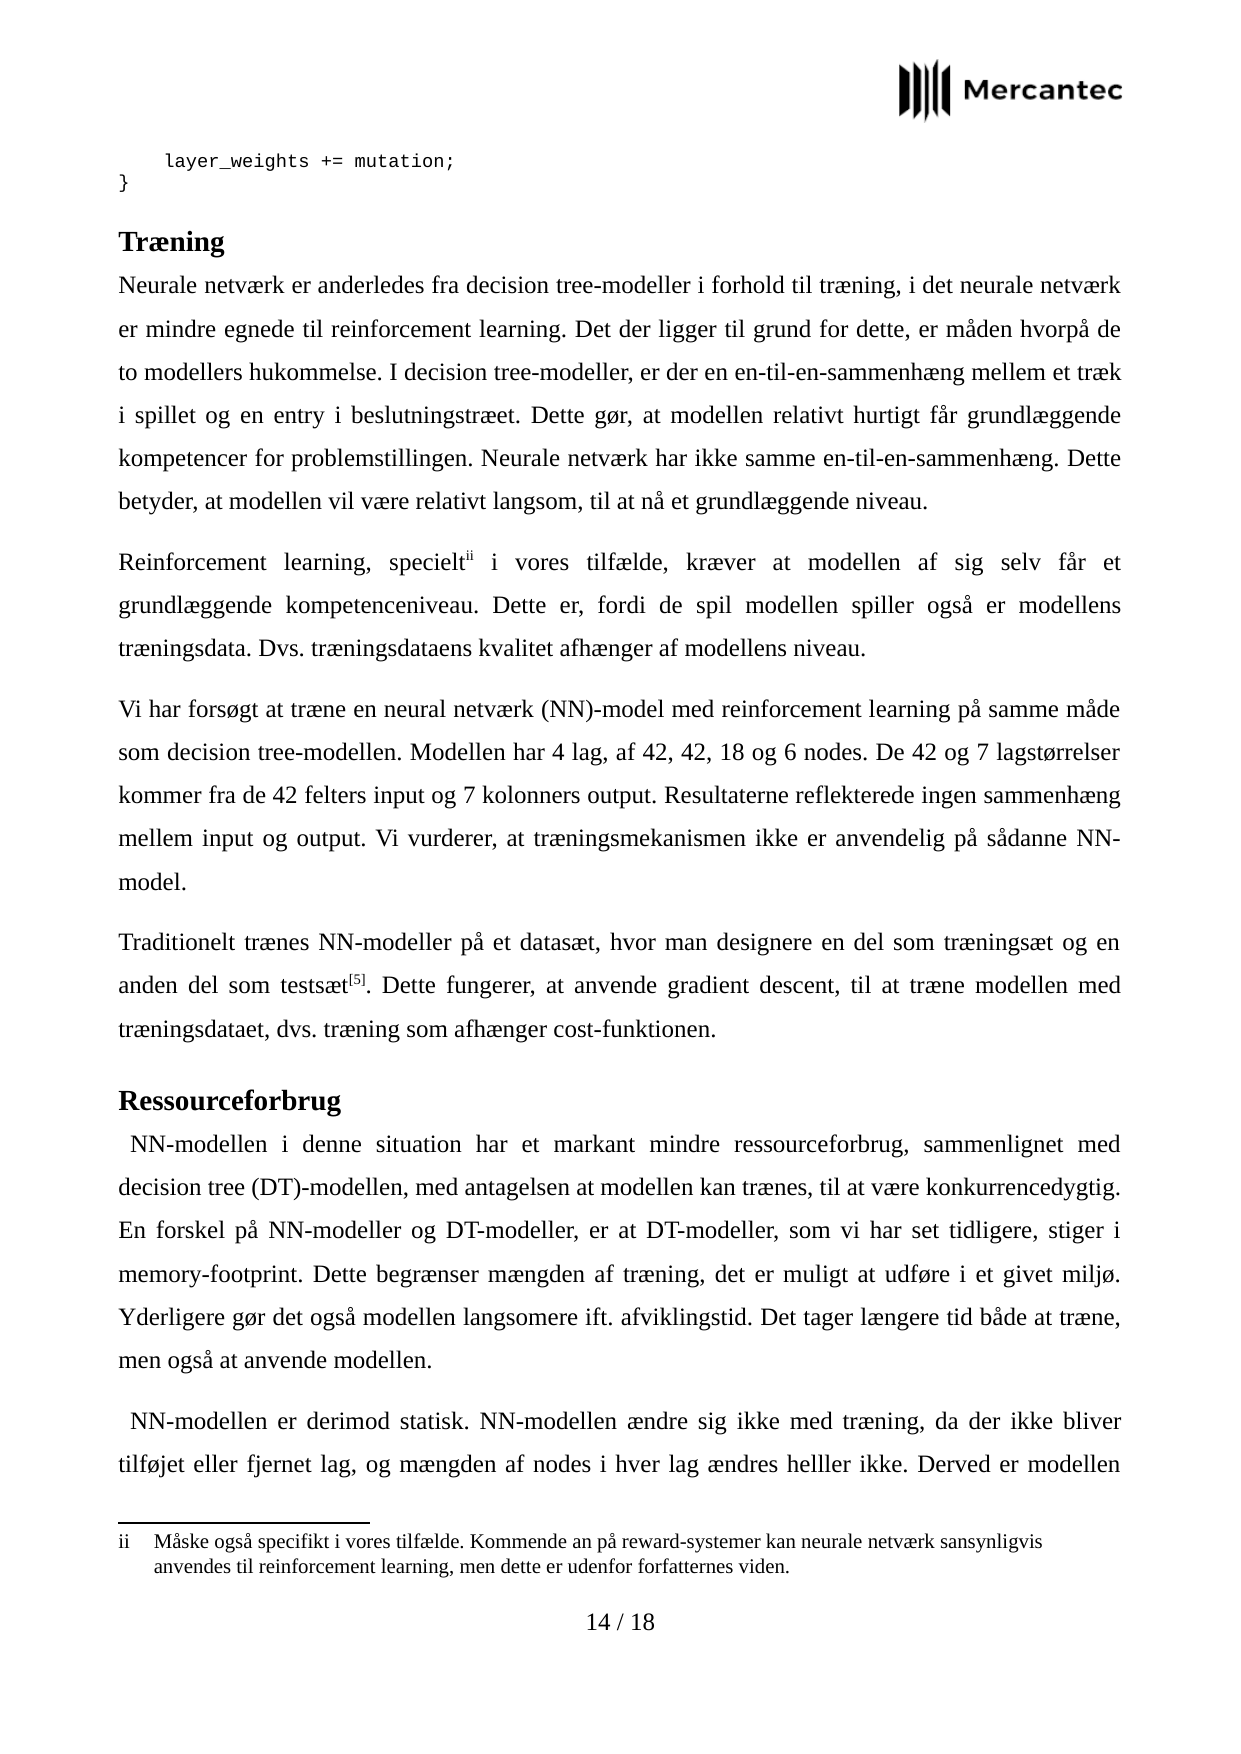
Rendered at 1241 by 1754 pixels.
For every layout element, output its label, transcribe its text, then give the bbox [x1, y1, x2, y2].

text Vi har forsøgt at træne en neural netværk (NN)-model med reinforcement learning på samme måde som decision tree-modellen. Modellen har 4 lag, af 42, 42, 18 og 6 nodes. De 42 og 7 lagstørrelser kommer fra de 42 felters input og 7 kolonners output. Resultaterne reflekterede ingen sammenhæng mellem input og output. Vi vurderer, at træningsmekanismen ikke er anvendelig på sådanne NN-model. [118, 694, 1122, 895]
text NN-modellen i denne situation har et markant mindre ressourceforbrug, sammenlignet med decision tree (DT)-modellen, med antagelsen at modellen kan trænes, til at være konkurrencedygtig. En forskel på NN-modeller og DT-modeller, er at DT-modeller, som vi har set tidligere, stiger i memory-footprint. Dette begrænser mængden af træning, det er muligt at udføre i et givet miljø. Yderligere gør det også modellen langsomere ift. afviklingstid. Det tager længere tid både at træne, men også at anvende modellen. [118, 1129, 1122, 1374]
text NN-modellen er derimod statisk. NN-modellen ændre sig ikke med træning, da der ikke bliver tilføjet eller fjernet lag, og mængden af nodes i hver lag ændres helller ikke. Derved er modellen [118, 1406, 1122, 1478]
text Reinforcement learning, specielt i vores tilfælde, kræver at modellen af sig selv får et grundlæggende kompetenceniveau. Dette er, fordi de spil modellen spiller også er modellens træningsdata. Dvs. træningsdataens kvalitet afhænger af modellens niveau. [118, 547, 1122, 662]
subtitle Træning [118, 224, 1122, 258]
text Måske også specifikt i vores tilfælde. Kommende an på reward-systemer kan neurale netværk sansynligvis anvendes til reinforcement learning, men dette er udenfor forfatternes viden. [118, 1529, 1122, 1578]
picture [899, 59, 1123, 123]
text Traditionelt trænes NN-modeller på et datasæt, hvor man designere en del som træningsæt og en anden del som testsæt[5]. Dette fungerer, at anvende gradient descent, til at træne modellen med træningsdataet, dvs. træning som afhænger cost-funktionen. [118, 927, 1122, 1042]
text Neurale netværk er anderledes fra decision tree-modeller i forhold til træning, i det neurale netværk er mindre egnede til reinforcement learning. Det der ligger til grund for dette, er måden hvorpå de to modellers hukommelse. I decision tree-modeller, er der en en-til-en-sammenhæng mellem et træk i spillet og en entry i beslutningstræet. Dette gør, at modellen relativt hurtigt får grundlæggende kompetencer for problemstillingen. Neurale netværk har ikke samme en-til-en-sammenhæng. Dette betyder, at modellen vil være relativt langsom, til at nå et grundlæggende niveau. [118, 271, 1122, 515]
text } [118, 173, 1122, 194]
subtitle Ressourceforbrug [118, 1083, 1122, 1117]
text layer_weights += mutation; [118, 152, 1122, 173]
